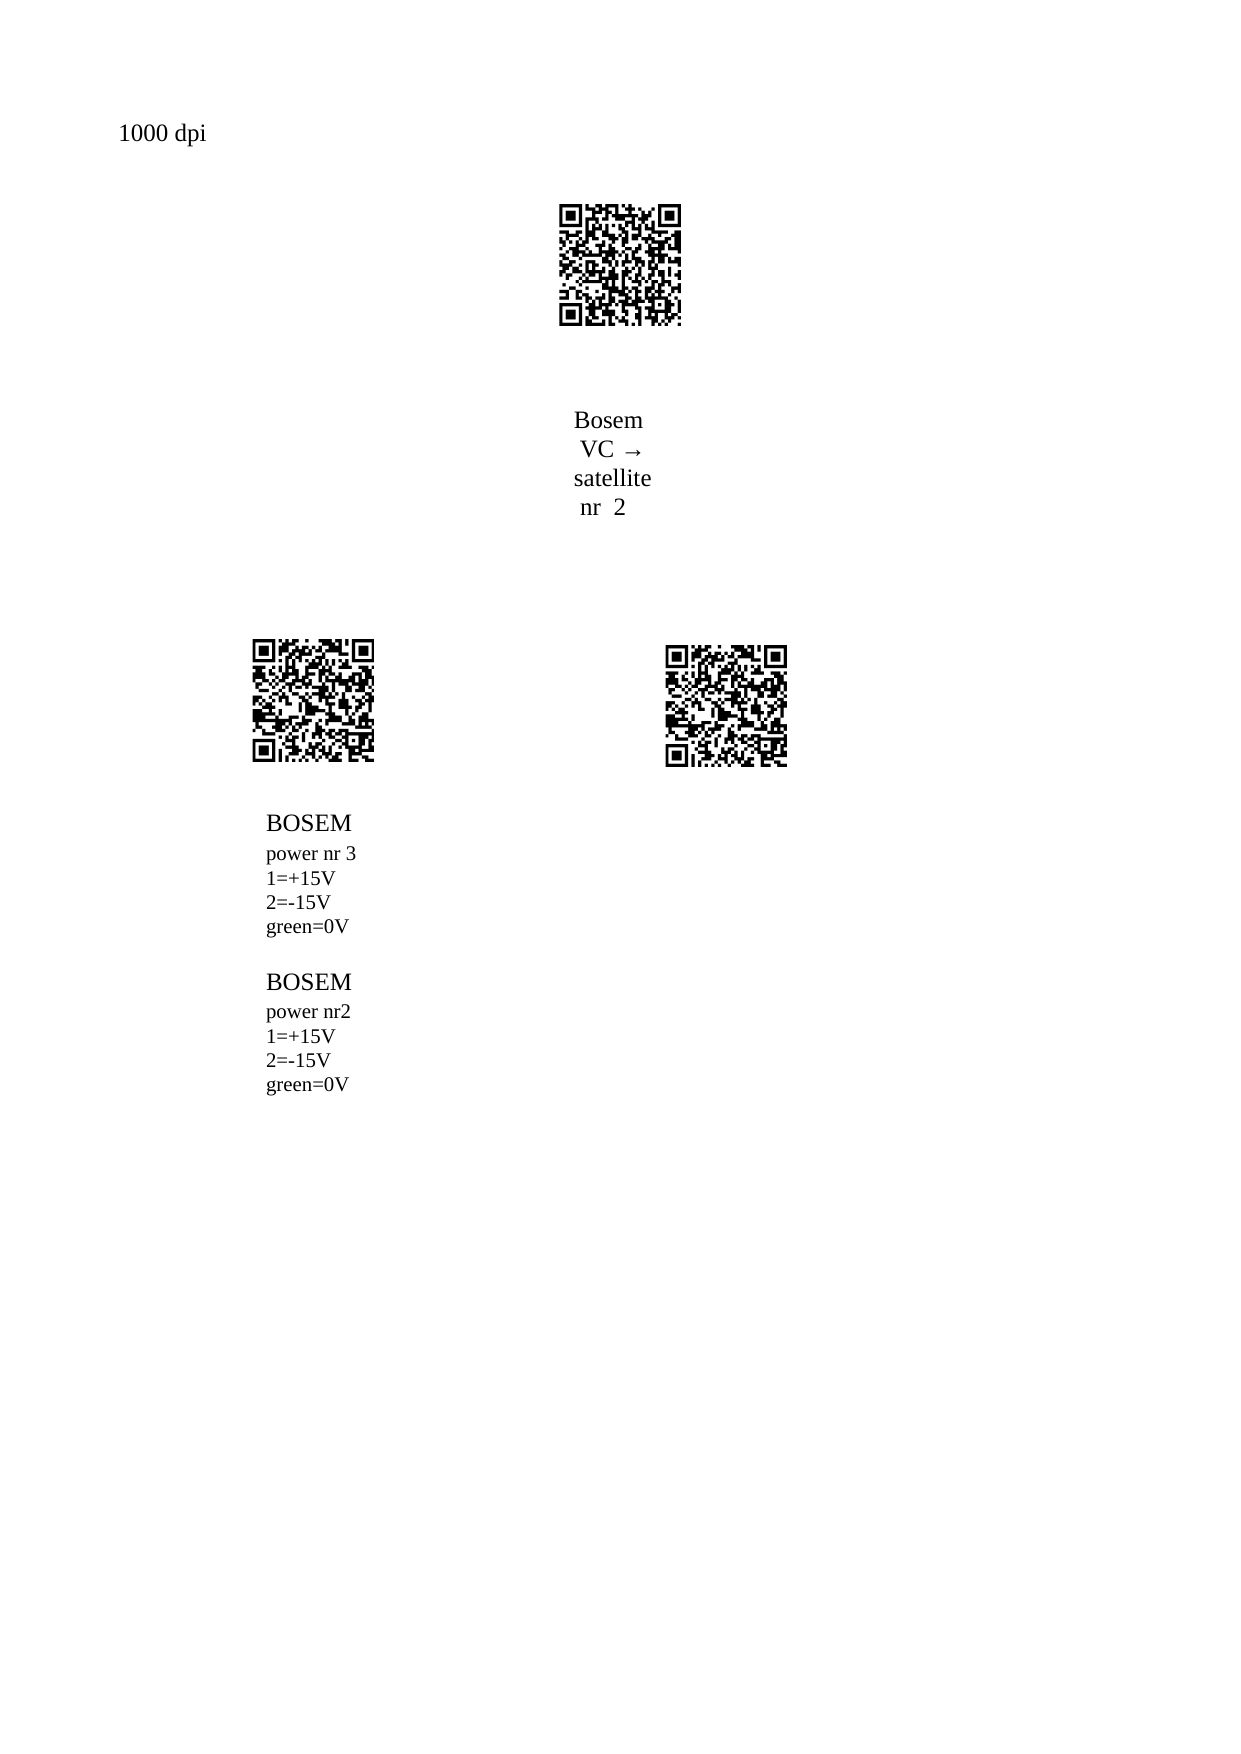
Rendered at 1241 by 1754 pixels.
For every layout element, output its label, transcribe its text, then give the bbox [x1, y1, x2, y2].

text 1=+15V [118, 1024, 1122, 1048]
picture [559, 204, 681, 326]
text green=0V [118, 1072, 1122, 1096]
picture [252, 639, 374, 762]
text power nr 3 [118, 837, 1122, 866]
text BOSEM [118, 808, 1122, 837]
text 2=-15V [118, 890, 1122, 914]
text satellite nr 2 [118, 463, 1122, 521]
picture [665, 645, 787, 767]
text green=0V [118, 914, 1122, 938]
text 1=+15V [118, 866, 1122, 890]
text power nr2 [118, 995, 1122, 1024]
text Bosem VC → [118, 406, 1122, 463]
text 1000 dpi [118, 118, 1122, 147]
text 2=-15V [118, 1048, 1122, 1072]
text BOSEM [118, 967, 1122, 995]
